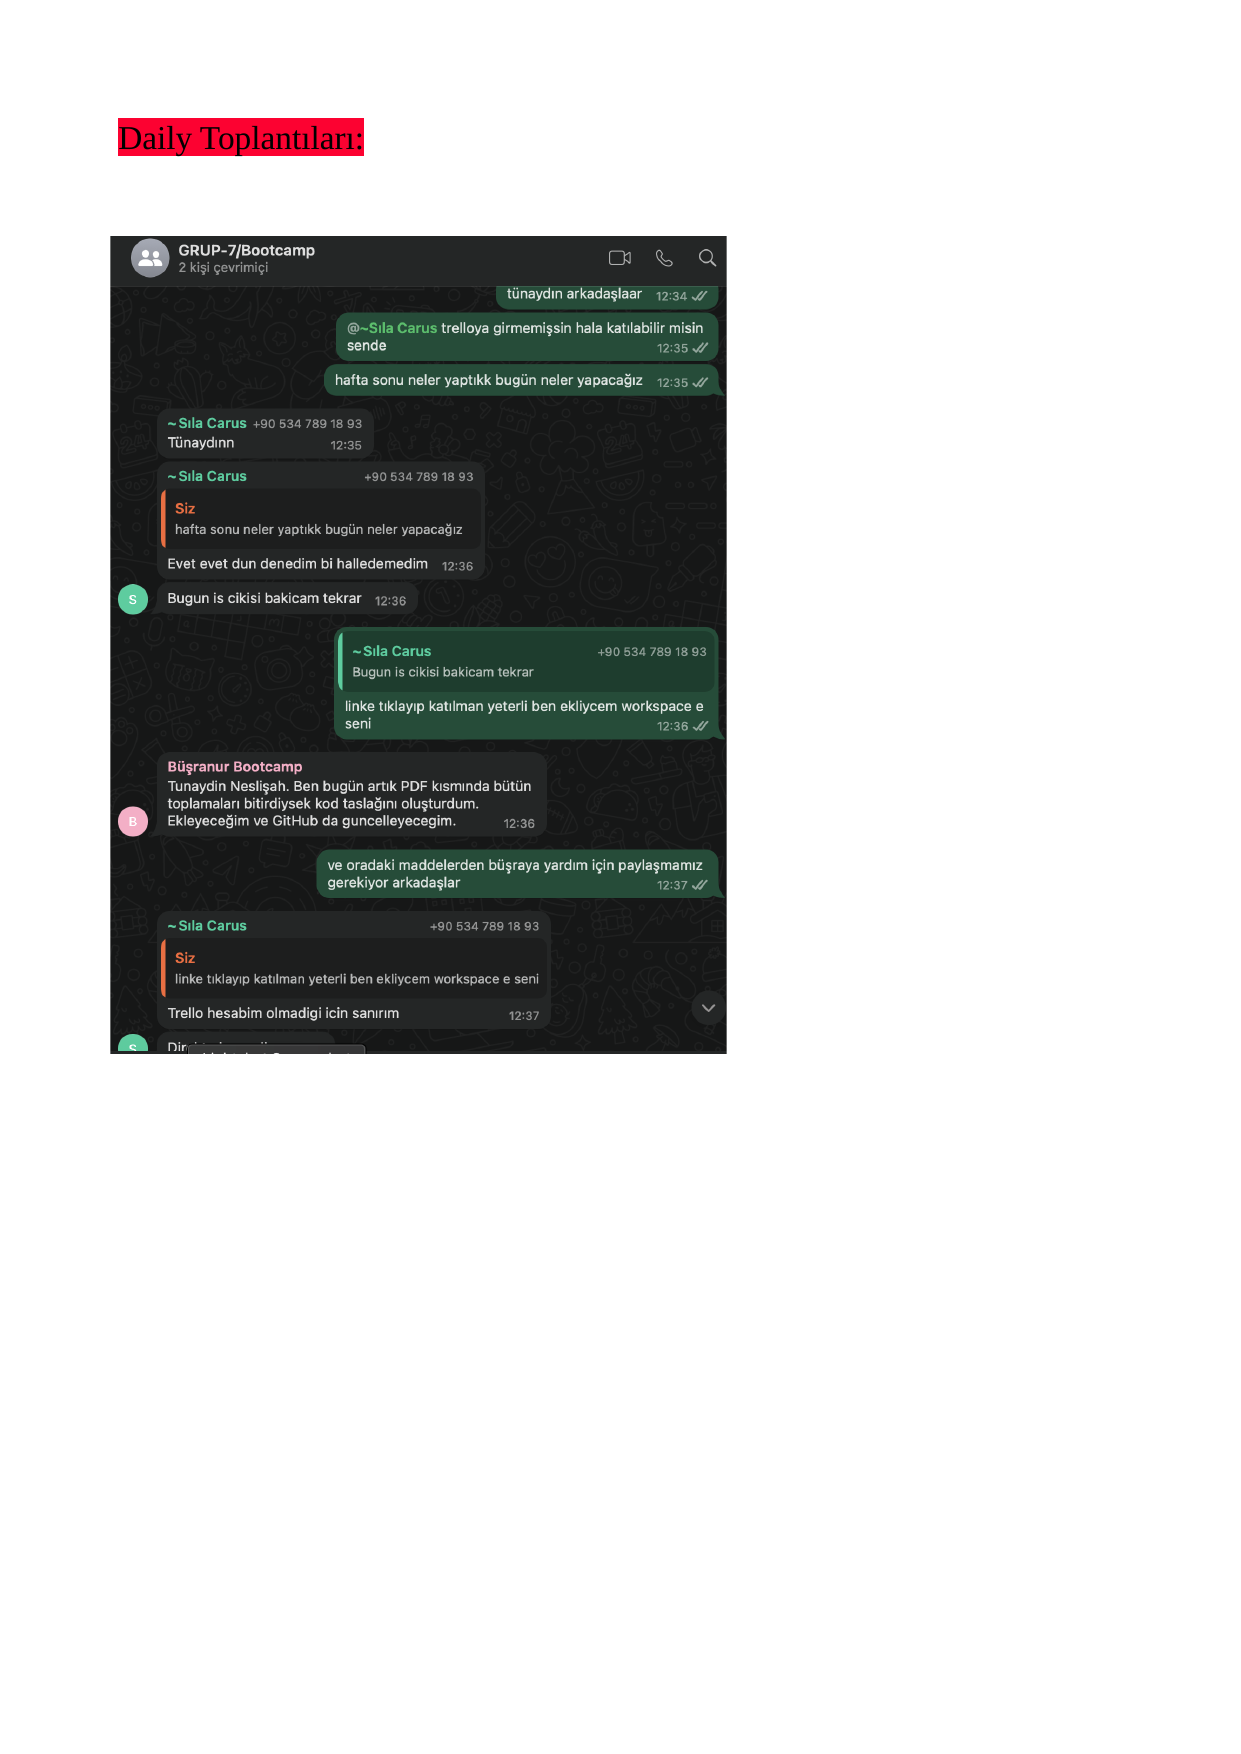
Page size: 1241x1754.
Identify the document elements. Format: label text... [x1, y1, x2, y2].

picture [110, 236, 727, 1054]
text Daily Toplantıları: [118, 118, 1122, 156]
